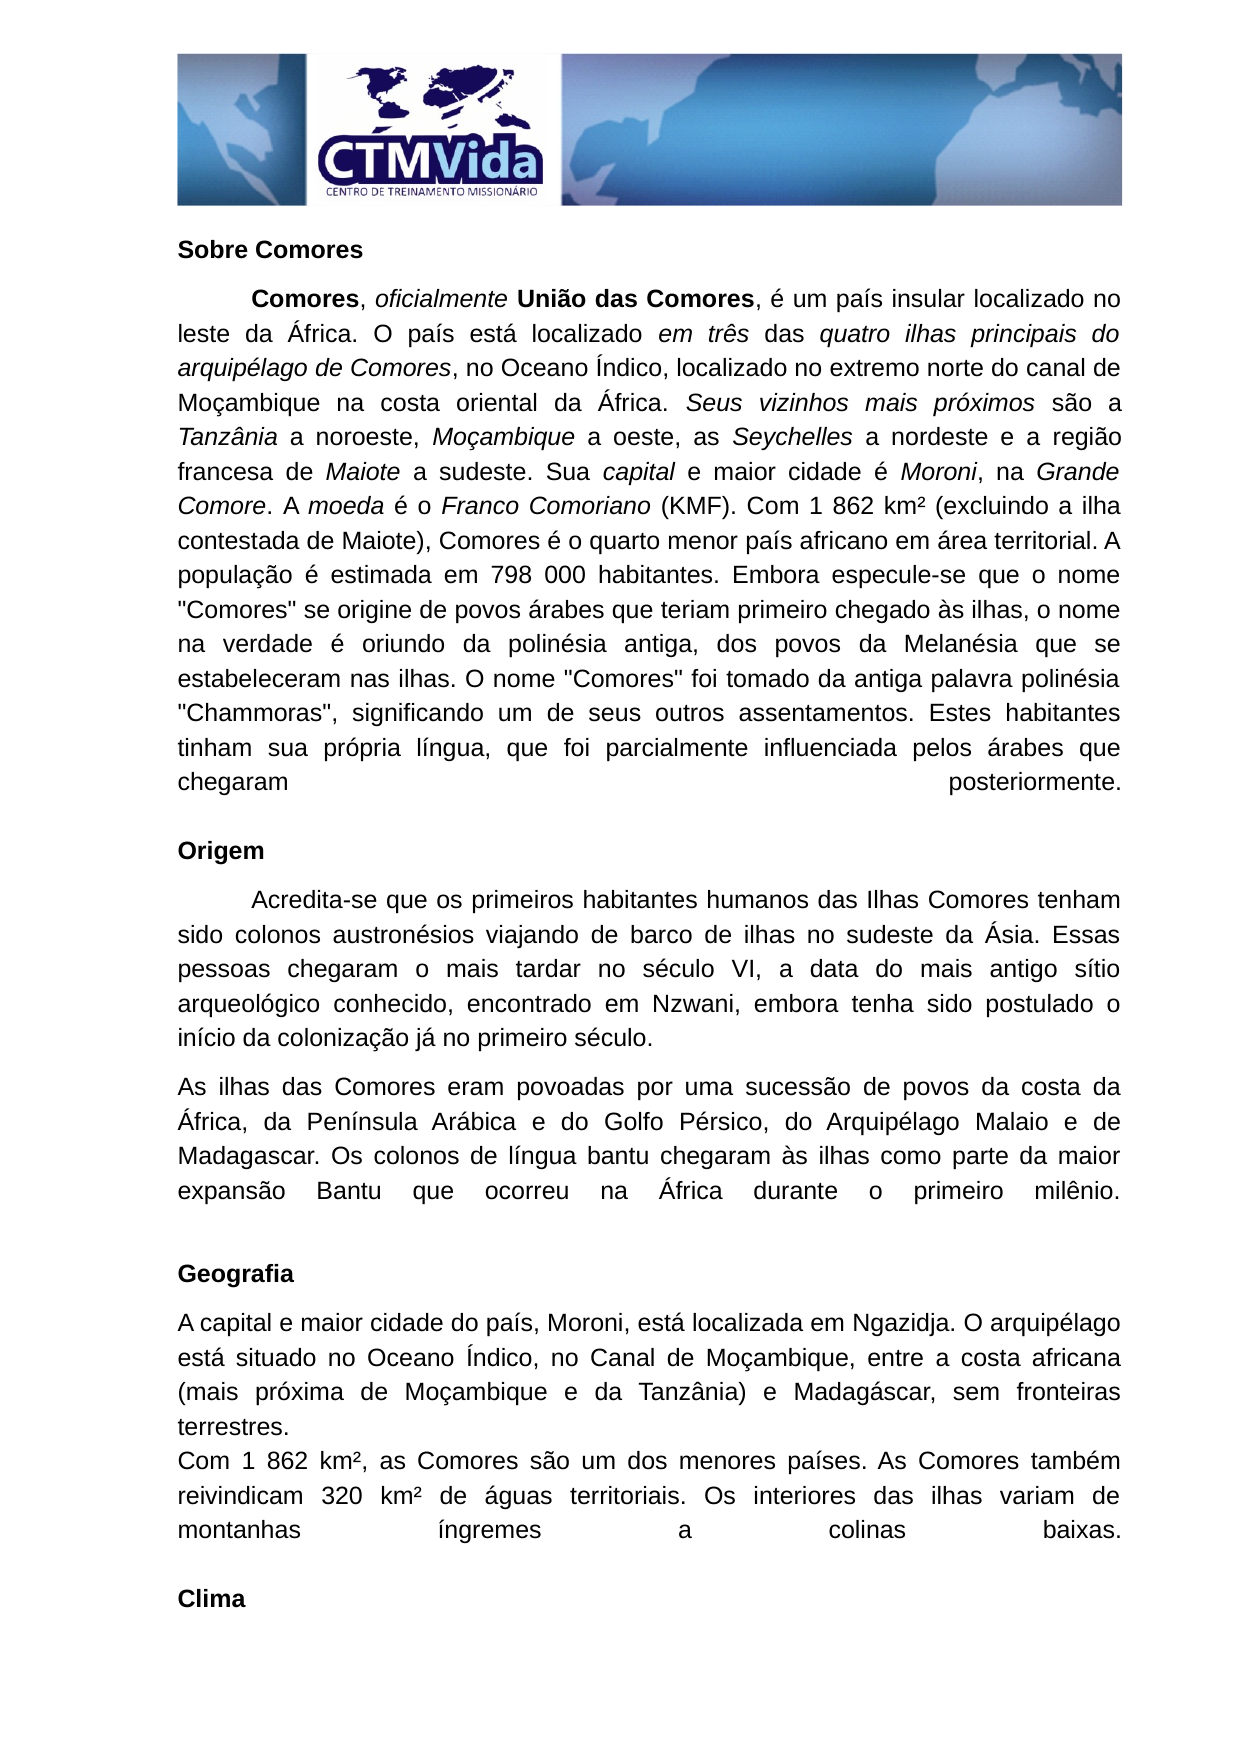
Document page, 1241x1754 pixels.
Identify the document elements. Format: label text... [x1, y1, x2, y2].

text Comores, oficialmente União das Comores, é um país insular localizado no leste da África. O país está localizado em três das quatro ilhas principais do arquipélago de Comores, no Oceano Índico, localizado no extremo norte do canal de Moçambique na costa oriental da África. Seus vizinhos mais próximos são a Tanzânia a noroeste, Moçambique a oeste, as Seychelles a nordeste e a região francesa de Maiote a sudeste. Sua capital e maior cidade é Moroni, na Grande Comore. A moeda é o Franco Comoriano (KMF). Com 1 862 km² (excluindo a ilha contestada de Maiote), Comores é o quarto menor país africano em área territorial. A população é estimada em 798 000 habitantes. Embora especule-se que o nome "Comores" se origine de povos árabes que teriam primeiro chegado às ilhas, o nome na verdade é oriundo da polinésia antiga, dos povos da Melanésia que se estabeleceram nas ilhas. O nome "Comores" foi tomado da antiga palavra polinésia "Chammoras", significando um de seus outros assentamentos. Estes habitantes tinham sua própria língua, que foi parcialmente influenciada pelos árabes que chegaram posteriormente. Origem [177, 284, 1122, 865]
text Sobre Comores [177, 235, 1122, 264]
text A capital e maior cidade do país, Moroni, está localizada em Ngazidja. O arquipélago está situado no Oceano Índico, no Canal de Moçambique, entre a costa africana (mais próxima de Moçambique e da Tanzânia) e Madagáscar, sem fronteiras terrestres. Com 1 862 km², as Comores são um dos menores países. As Comores também reivindicam 320 km² de águas territoriais. Os interiores das ilhas variam de montanhas íngremes a colinas baixas. Clima [177, 1308, 1122, 1613]
picture [177, 53, 1123, 206]
text Acredita-se que os primeiros habitantes humanos das Ilhas Comores tenham sido colonos austronésios viajando de barco de ilhas no sudeste da Ásia. Essas pessoas chegaram o mais tardar no século VI, a data do mais antigo sítio arqueológico conhecido, encontrado em Nzwani, embora tenha sido postulado o início da colonização já no primeiro século. [177, 885, 1122, 1052]
text As ilhas das Comores eram povoadas por uma sucessão de povos da costa da África, da Península Arábica e do Golfo Pérsico, do Arquipélago Malaio e de Madagascar. Os colonos de língua bantu chegaram às ilhas como parte da maior expansão Bantu que ocorreu na África durante o primeiro milênio. [177, 1072, 1122, 1239]
text Geografia [177, 1259, 1122, 1288]
